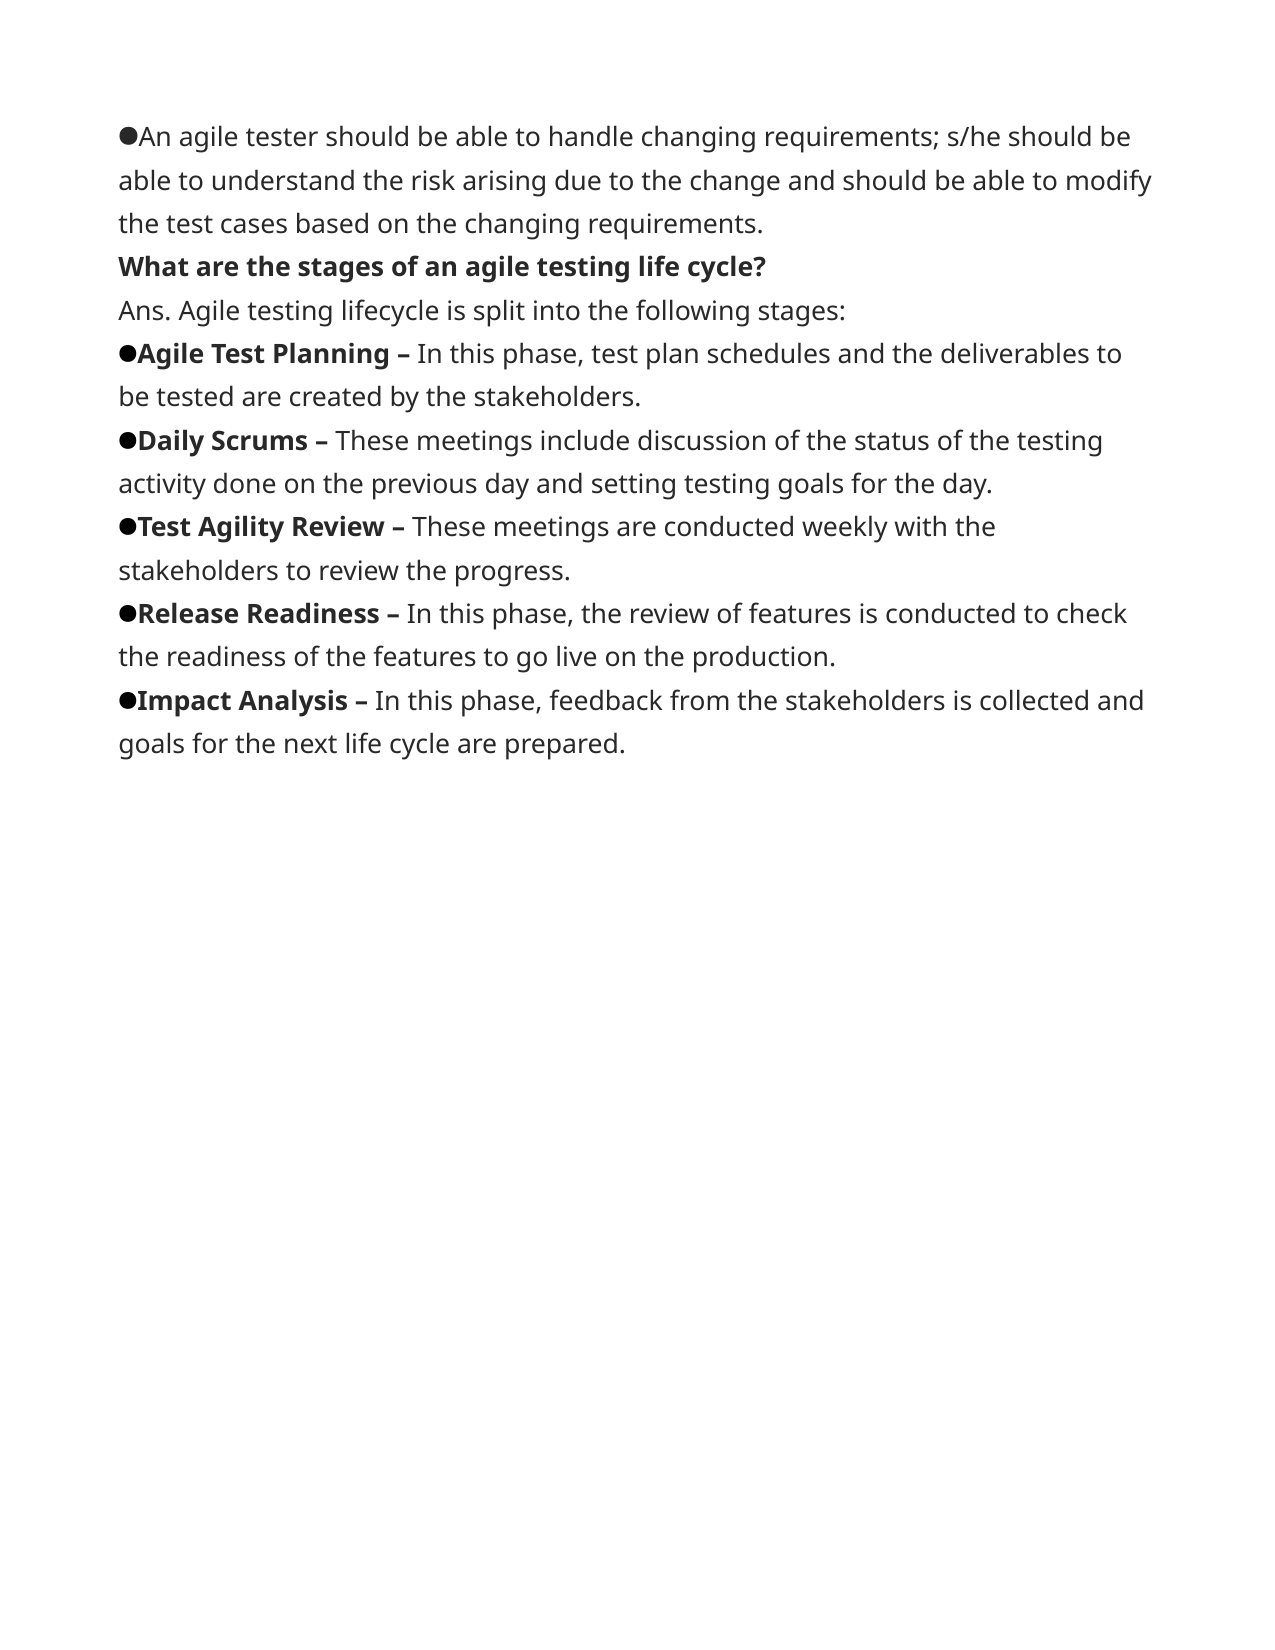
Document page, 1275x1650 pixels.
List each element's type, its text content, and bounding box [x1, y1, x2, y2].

list Test Agility Review – These meetings are conducted weekly with the stakeholders to review the progress. [118, 508, 1157, 588]
list Daily Scrums – These meetings include discussion of the status of the testing activity done on the previous day and setting testing goals for the day. [118, 421, 1157, 501]
list Agile Test Planning – In this phase, test plan schedules and the deliverables to be tested are created by the stakeholders. [118, 335, 1157, 414]
text What are the stages of an agile testing life cycle? Ans. Agile testing lifecycle is split into the following stages: [118, 248, 1157, 328]
list Release Readiness – In this phase, the review of features is conducted to check the readiness of the features to go live on the production. [118, 595, 1157, 674]
list Impact Analysis – In this phase, feedback from the stakeholders is collected and goals for the next life cycle are prepared. [118, 681, 1157, 761]
list An agile tester should be able to handle changing requirements; s/he should be able to understand the risk arising due to the change and should be able to modify the test cases based on the changing requirements. [118, 118, 1157, 241]
